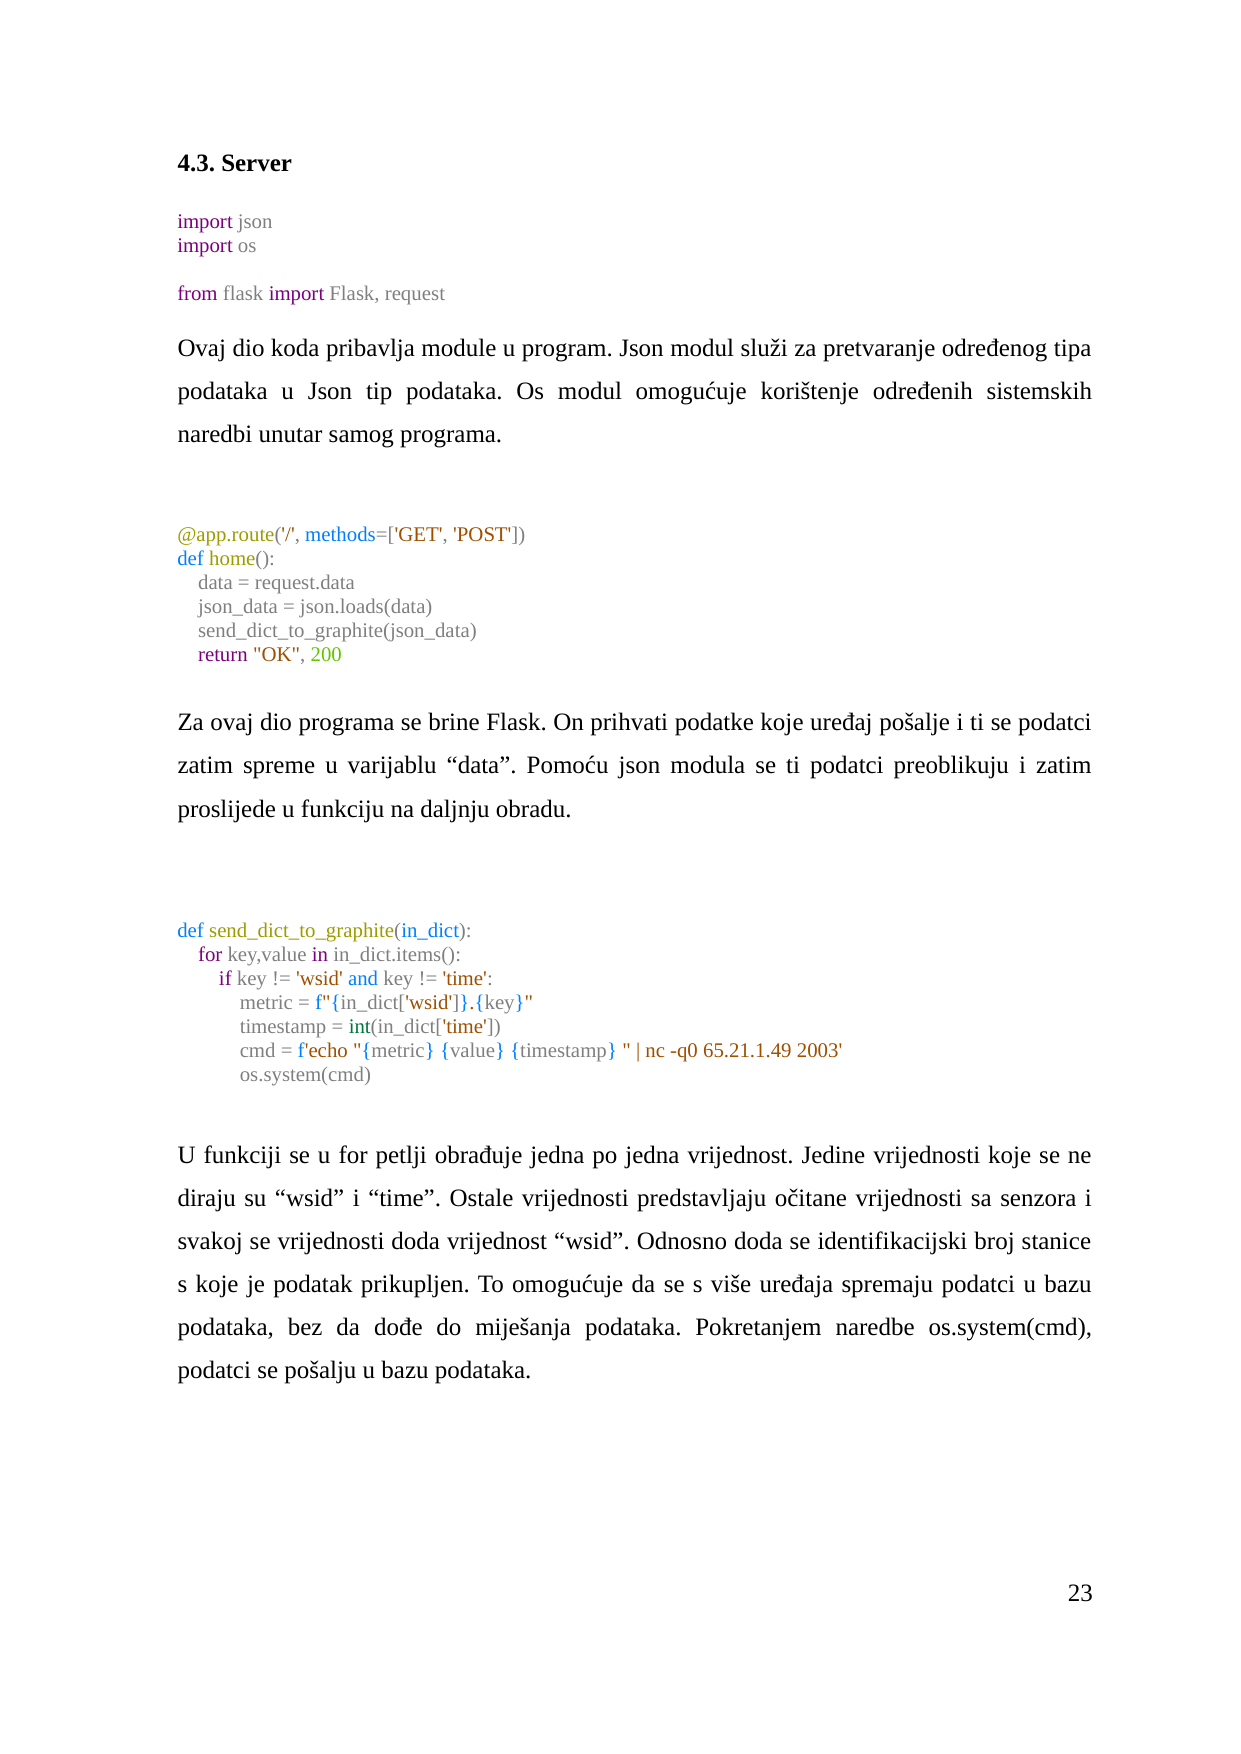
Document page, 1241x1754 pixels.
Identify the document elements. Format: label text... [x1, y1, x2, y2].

subtitle 4.3. Server [177, 148, 1093, 176]
text Za ovaj dio programa se brine Flask. On prihvati podatke koje uređaj pošalje i ti se podatci zatim spreme u varijablu “data”. Pomoću json modula se ti podatci preoblikuju i zatim proslijede u funkciju na daljnju obradu. [177, 707, 1093, 822]
text Ovaj dio koda pribavlja module u program. Json modul služi za pretvaranje određenog tipa podataka u Json tip podataka. Os modul omogućuje korištenje određenih sistemskih naredbi unutar samog programa. [177, 203, 1093, 448]
text U funkciji se u for petlji obrađuje jedna po jedna vrijednost. Jedine vrijednosti koje se ne diraju su “wsid” i “time”. Ostale vrijednosti predstavljaju očitane vrijednosti sa senzora i svakoj se vrijednosti doda vrijednost “wsid”. Odnosno doda se identifikacijski broj stanice s koje je podatak prikupljen. To omogućuje da se s više uređaja spremaju podatci u bazu podataka, bez da dođe do miješanja podataka. Pokretanjem naredbe os.system(cmd), podatci se pošalju u bazu podataka. [177, 1140, 1093, 1384]
